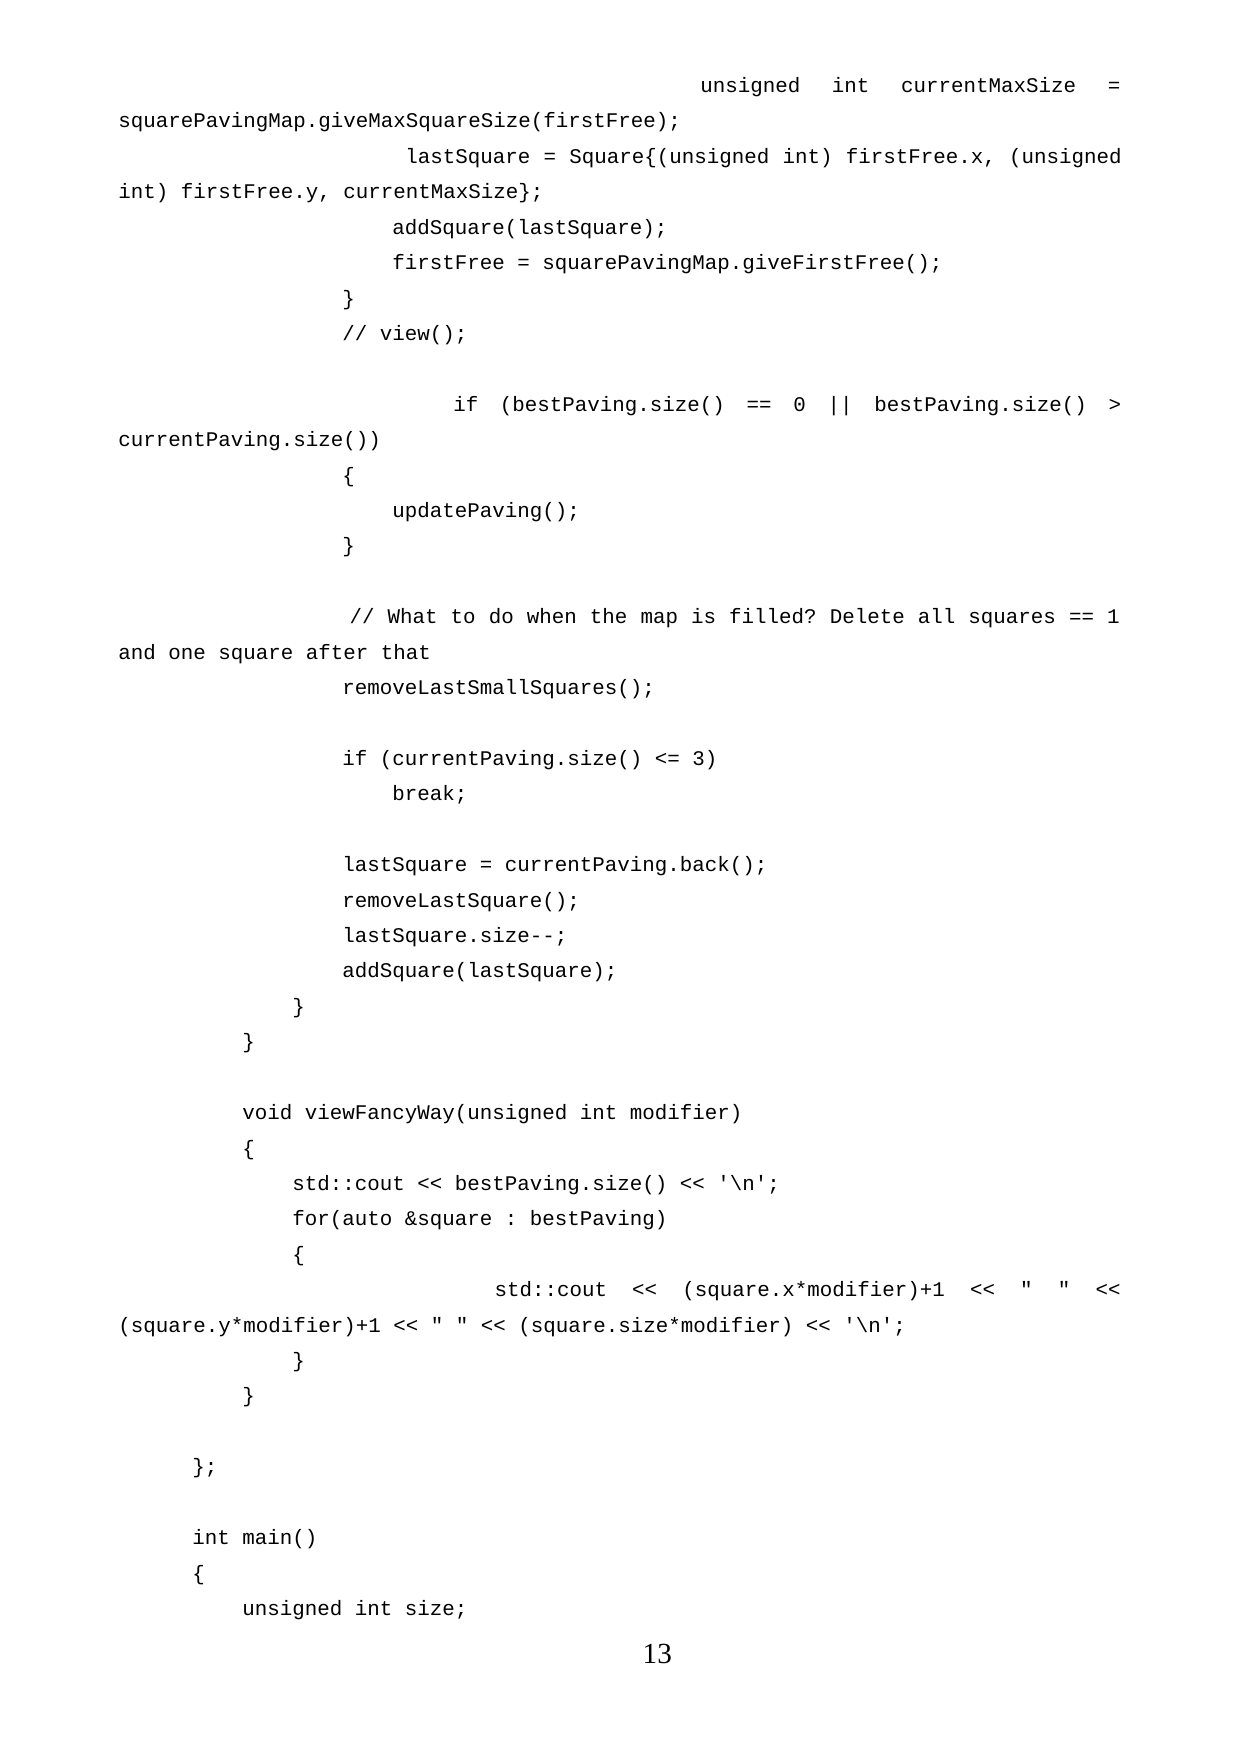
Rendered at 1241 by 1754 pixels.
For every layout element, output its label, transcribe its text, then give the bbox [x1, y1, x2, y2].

text } [118, 1350, 1122, 1374]
text unsigned int size; [118, 1598, 1122, 1622]
text unsigned int currentMaxSize = squarePavingMap.giveMaxSquareSize(firstFree); [118, 75, 1122, 134]
text // view(); [118, 323, 1122, 347]
text firstFree = squarePavingMap.giveFirstFree(); [118, 252, 1122, 276]
text } [118, 1385, 1122, 1409]
text removeLastSmallSquares(); [118, 677, 1122, 701]
text { [118, 1244, 1122, 1267]
text { [118, 1562, 1122, 1586]
text int main() [118, 1527, 1122, 1551]
text addSquare(lastSquare); [118, 960, 1122, 984]
text // What to do when the map is filled? Delete all squares == 1 and one square after that [118, 606, 1122, 665]
text { [118, 1137, 1122, 1161]
text lastSquare = currentPaving.back(); [118, 854, 1122, 878]
text updatePaving(); [118, 500, 1122, 524]
text { [118, 464, 1122, 488]
text }; [118, 1456, 1122, 1480]
text lastSquare.size--; [118, 925, 1122, 949]
text } [118, 1031, 1122, 1055]
text if (bestPaving.size() == 0 || bestPaving.size() > currentPaving.size()) [118, 394, 1122, 453]
text for(auto &square : bestPaving) [118, 1208, 1122, 1232]
text std::cout << (square.x*modifier)+1 << " " << (square.y*modifier)+1 << " " << (square.size*modifier) << '\n'; [118, 1279, 1122, 1338]
text } [118, 287, 1122, 311]
text if (currentPaving.size() <= 3) [118, 748, 1122, 772]
text break; [118, 783, 1122, 807]
text void viewFancyWay(unsigned int modifier) [118, 1102, 1122, 1126]
text lastSquare = Square{(unsigned int) firstFree.x, (unsigned int) firstFree.y, currentMaxSize}; [118, 146, 1122, 205]
text removeLastSquare(); [118, 889, 1122, 913]
text std::cout << bestPaving.size() << '\n'; [118, 1173, 1122, 1197]
text addSquare(lastSquare); [118, 217, 1122, 240]
text } [118, 535, 1122, 559]
text } [118, 996, 1122, 1019]
